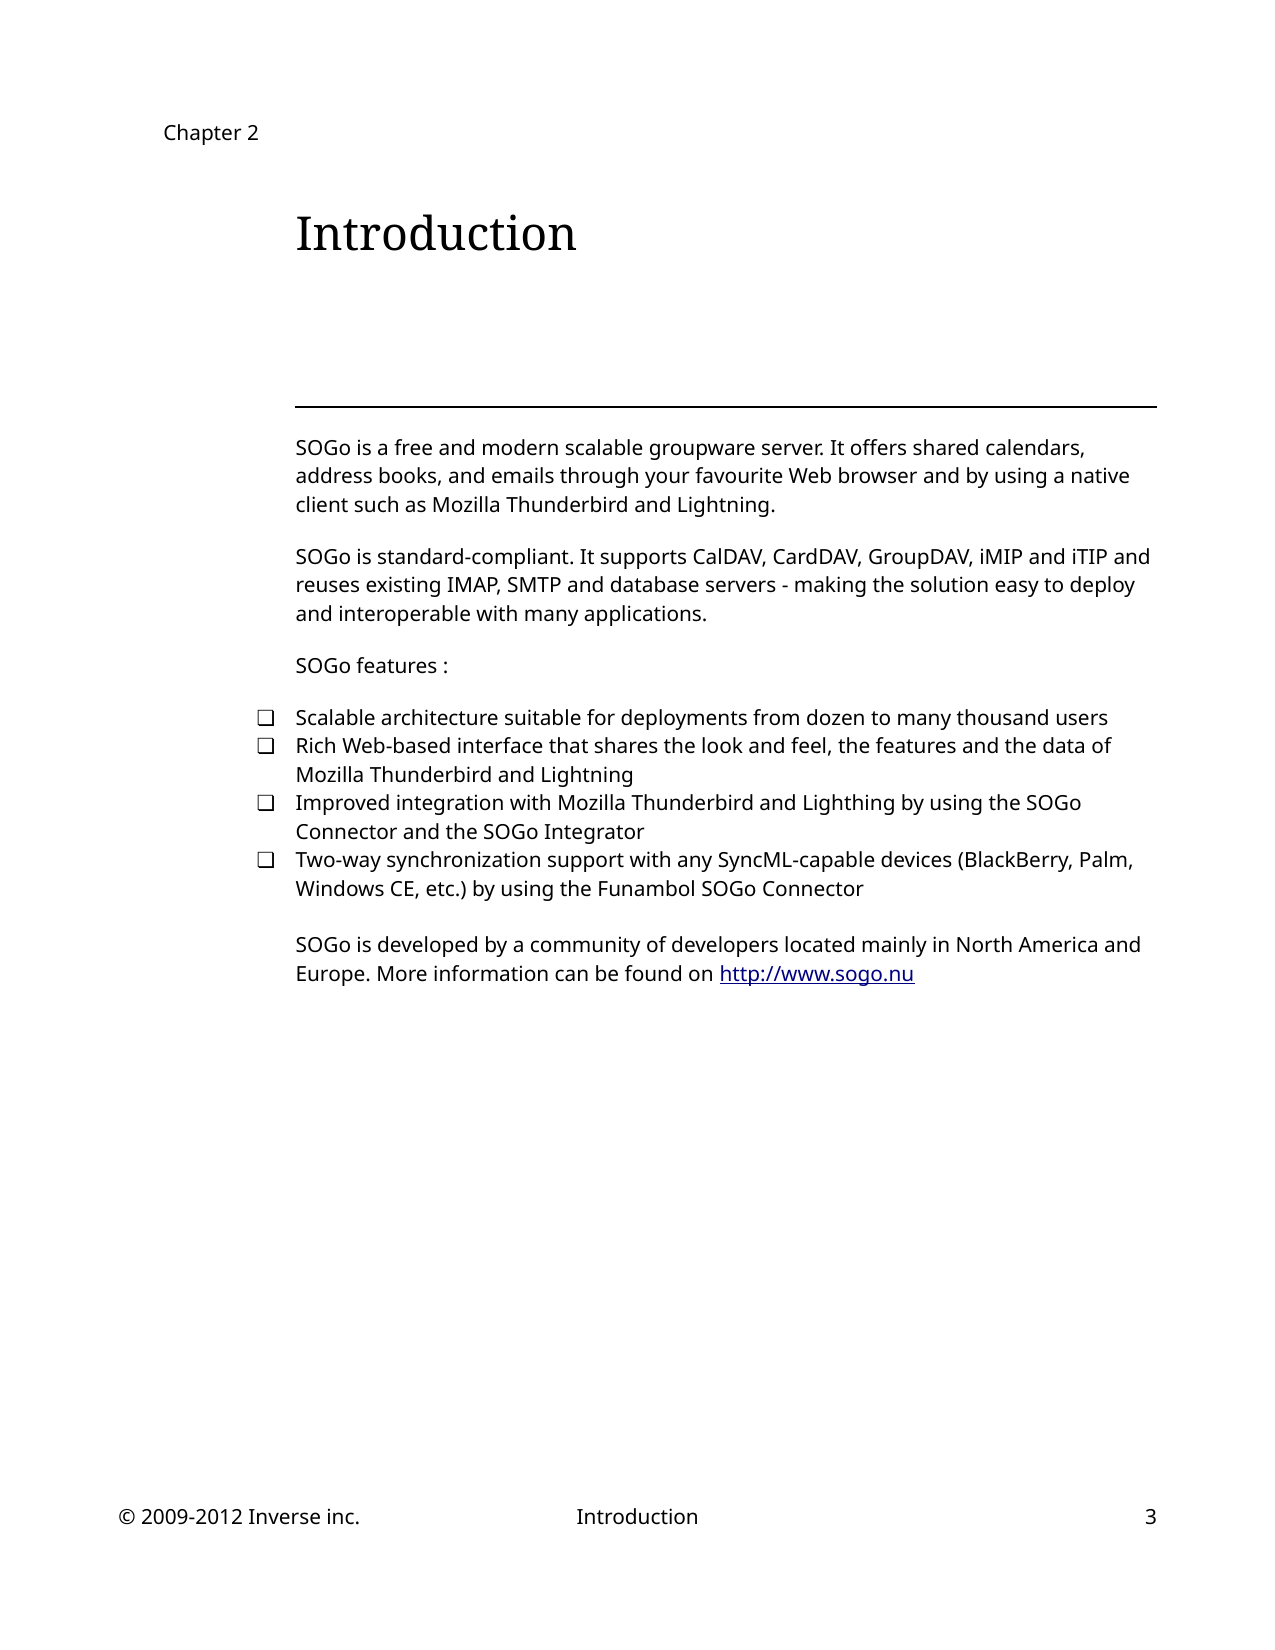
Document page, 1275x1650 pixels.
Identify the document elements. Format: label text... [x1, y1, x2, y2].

list ❏ Improved integration with Mozilla Thunderbird and Lighthing by using the SOGo Connector and the SOGo Integrator [256, 788, 1157, 845]
text SOGo is a free and modern scalable groupware server. It offers shared calendars, address books, and emails through your favourite Web browser and by using a native client such as Mozilla Thunderbird and Lightning. [295, 433, 1157, 518]
list ❏ Two-way synchronization support with any SyncML-capable devices (BlackBerry, Palm, Windows CE, etc.) by using the Funambol SOGo Connector [256, 845, 1157, 902]
list ❏ Rich Web-based interface that shares the look and feel, the features and the data of Mozilla Thunderbird and Lightning [256, 731, 1157, 788]
text SOGo is developed by a community of developers located mainly in North America and Europe. More information can be found on http://www.sogo.nu [295, 931, 1157, 987]
text SOGo features : [295, 651, 1157, 679]
text SOGo is standard-compliant. It supports CalDAV, CardDAV, GroupDAV, iMIP and iTIP and reuses existing IMAP, SMTP and database servers - making the solution easy to deploy and interoperable with many applications. [295, 542, 1157, 627]
list ❏ Scalable architecture suitable for deployments from dozen to many thousand users [256, 703, 1157, 731]
subtitle Introduction [295, 201, 1157, 406]
